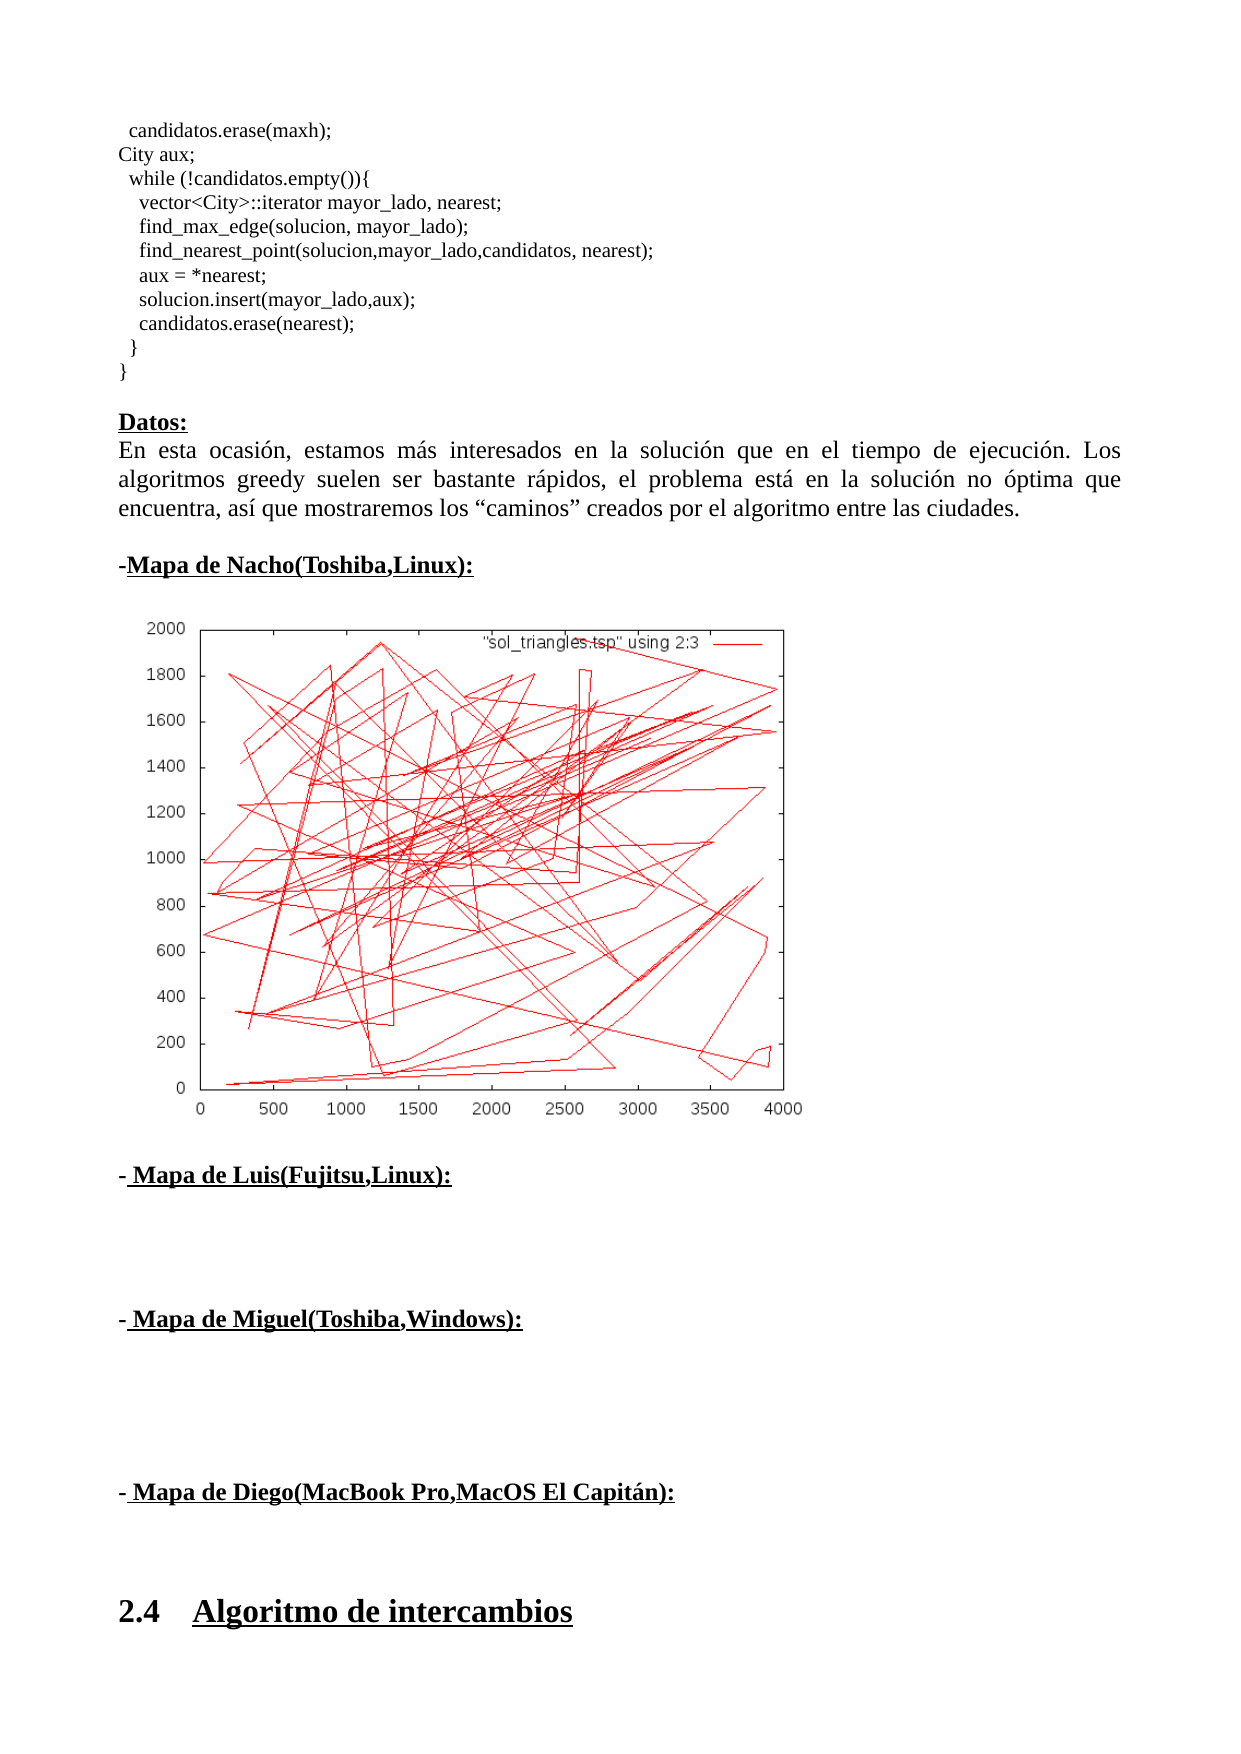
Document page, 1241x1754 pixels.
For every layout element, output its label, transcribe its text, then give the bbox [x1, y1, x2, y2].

text while (!candidatos.empty()){ [118, 166, 1122, 190]
text En esta ocasión, estamos más interesados en la solución que en el tiempo de ejecución. Los algoritmos greedy suelen ser bastante rápidos, el problema está en la solución no óptima que encuentra, así que mostraremos los “caminos” creados por el algoritmo entre las ciudades. [118, 436, 1122, 522]
text vector<City>::iterator mayor_lado, nearest; [118, 190, 1122, 214]
text 2.4 Algoritmo de intercambios [118, 1592, 1122, 1630]
text find_nearest_point(solucion,mayor_lado,candidatos, nearest); [118, 238, 1122, 262]
text } [118, 359, 1122, 383]
text find_max_edge(solucion, mayor_lado); [118, 214, 1122, 238]
text candidatos.erase(nearest); [118, 311, 1122, 335]
text City aux; [118, 142, 1122, 166]
text } [118, 335, 1122, 359]
text candidatos.erase(maxh); [118, 118, 1122, 142]
text solucion.insert(mayor_lado,aux); [118, 287, 1122, 311]
text - Mapa de Luis(Fujitsu,Linux): [118, 1160, 1122, 1189]
text - Mapa de Diego(MacBook Pro,MacOS El Capitán): [118, 1477, 1122, 1505]
text aux = *nearest; [118, 262, 1122, 287]
text Datos: [118, 407, 1122, 436]
text - Mapa de Miguel(Toshiba,Windows): [118, 1304, 1122, 1333]
text -Mapa de Nacho(Toshiba,Linux): [118, 551, 1122, 579]
